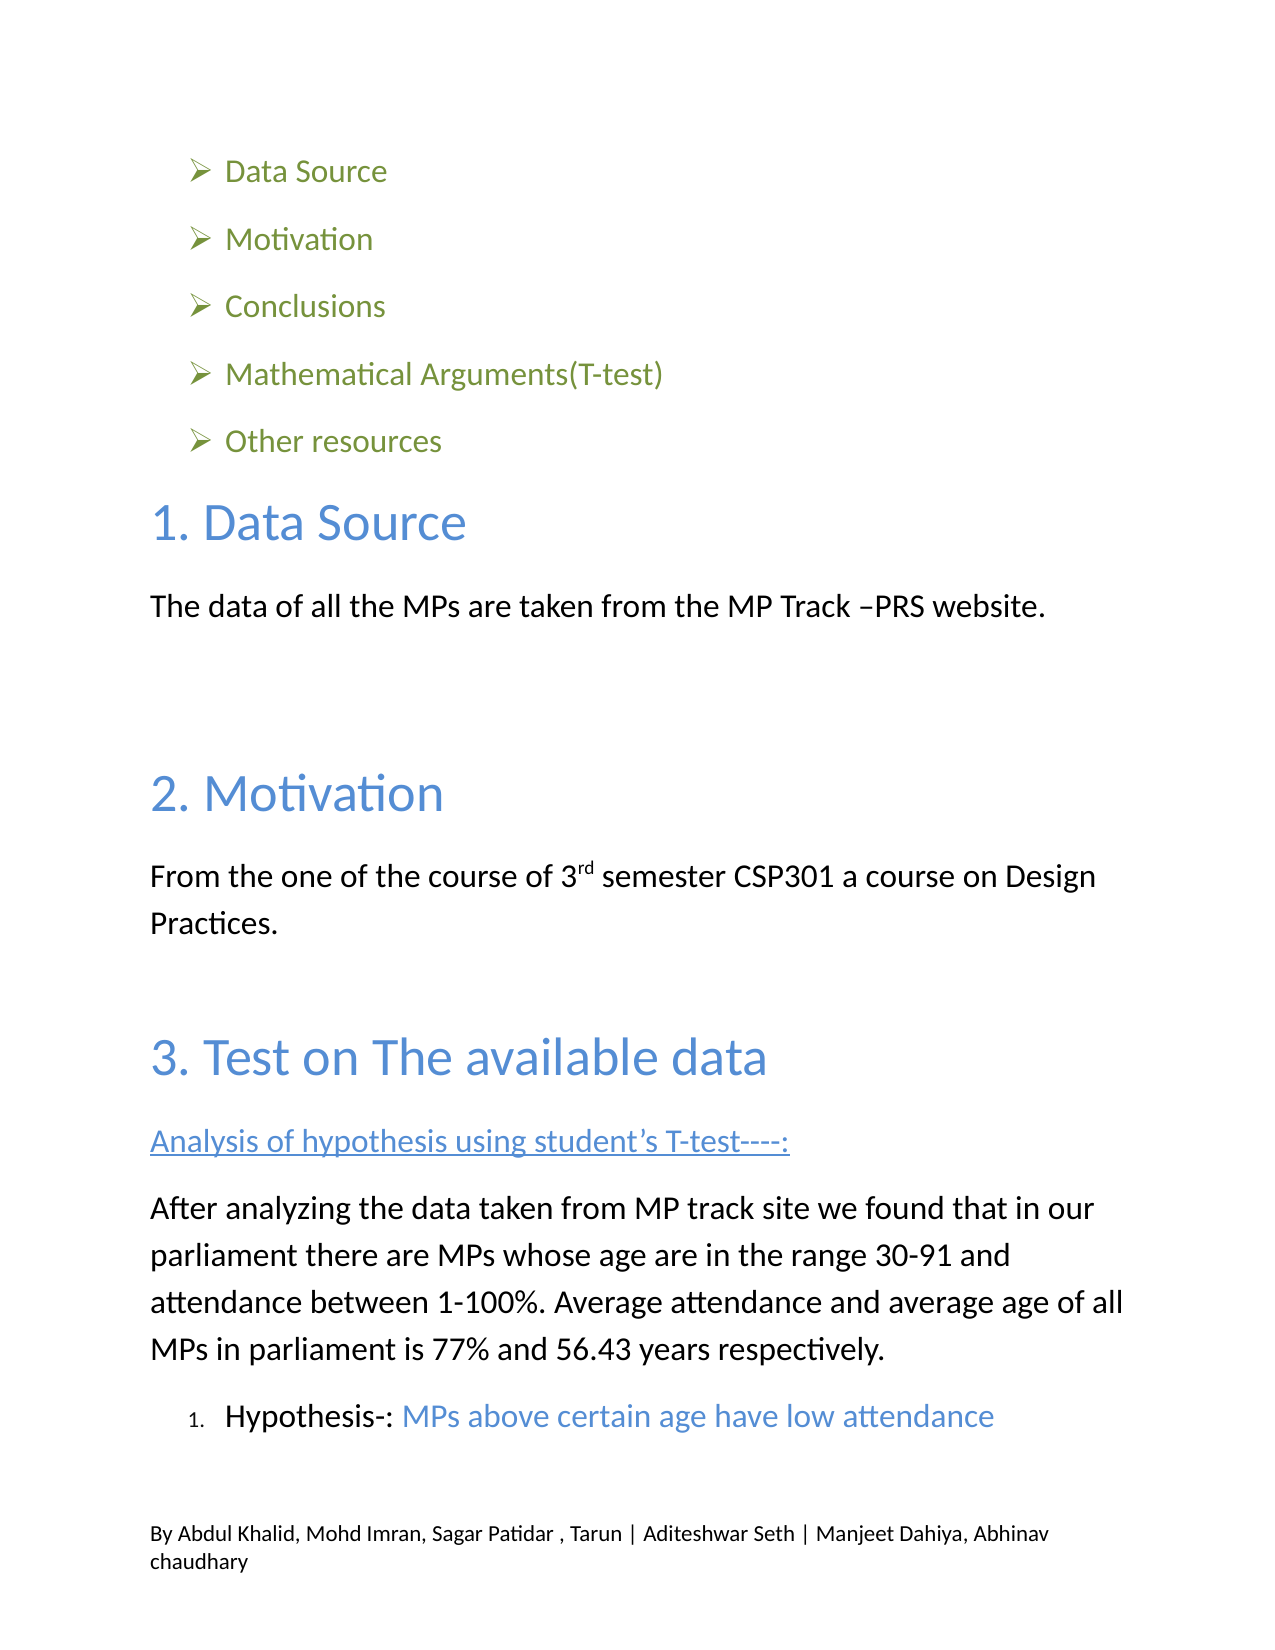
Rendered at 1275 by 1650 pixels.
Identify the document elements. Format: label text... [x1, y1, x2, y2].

text 1. Data Source [150, 488, 1125, 554]
list Data Source [187, 150, 1125, 191]
list Mathematical Arguments(T-test) [187, 353, 1125, 393]
text Analysis of hypothesis using student’s T-test----: [150, 1120, 1125, 1160]
text The data of all the MPs are taken from the MP Track –PRS website. [150, 585, 1125, 626]
list Conclusions [187, 285, 1125, 326]
text From the one of the course of 3rd semester CSP301 a course on Design Practices. [150, 855, 1125, 943]
list Hypothesis-: MPs above certain age have low attendance [187, 1395, 1125, 1436]
list Other resources [187, 420, 1125, 461]
text 3. Test on The available data [150, 1023, 1125, 1089]
list Motivation [187, 218, 1125, 258]
text 2. Motivation [150, 758, 1125, 825]
text After analyzing the data taken from MP track site we found that in our parliament there are MPs whose age are in the range 30-91 and attendance between 1-100%. Average attendance and average age of all MPs in parliament is 77% and 56.43 years respectively. [150, 1187, 1125, 1368]
